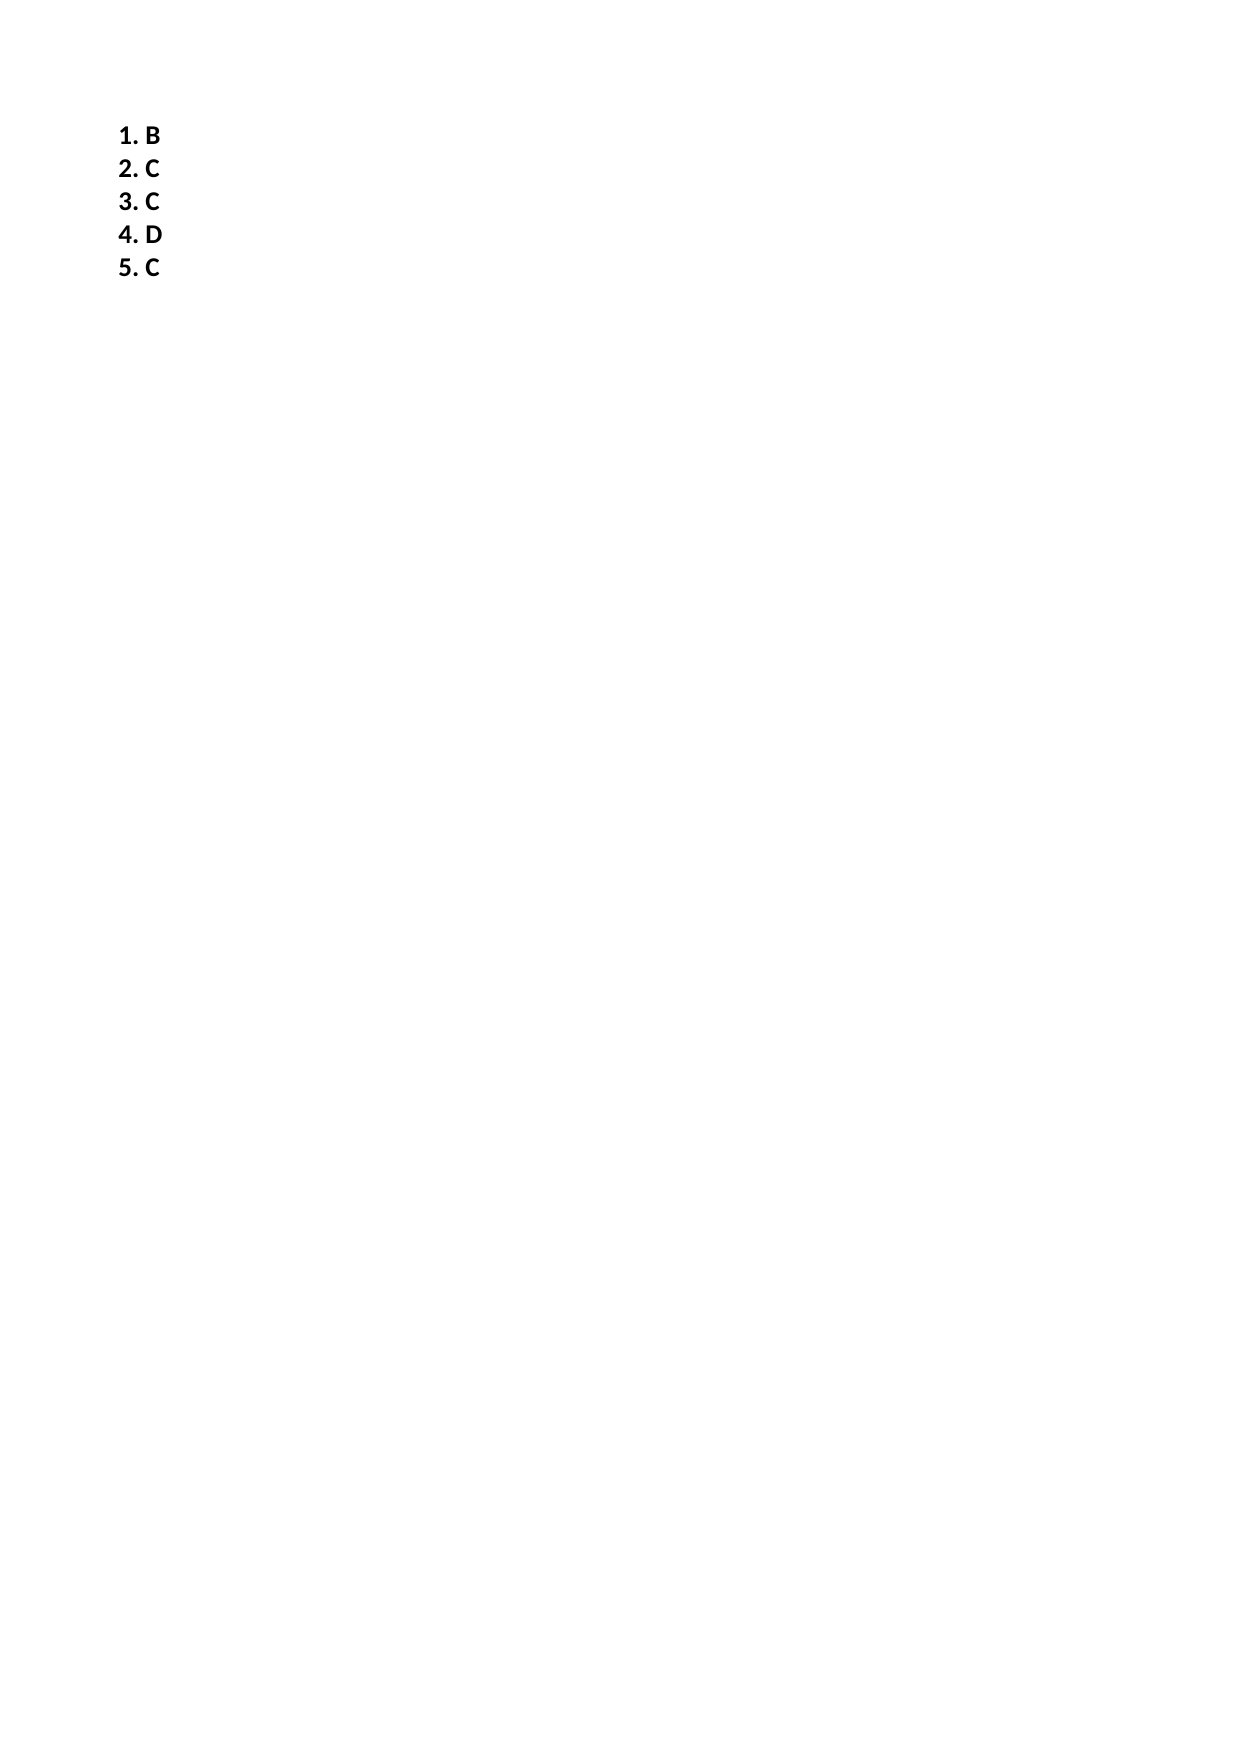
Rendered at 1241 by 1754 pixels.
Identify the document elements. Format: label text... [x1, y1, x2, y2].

text 2. C [118, 151, 1122, 184]
text 4. D [118, 217, 1122, 250]
text 1. B [118, 118, 1122, 151]
text 3. C [118, 184, 1122, 217]
text 5. C [118, 250, 1122, 283]
